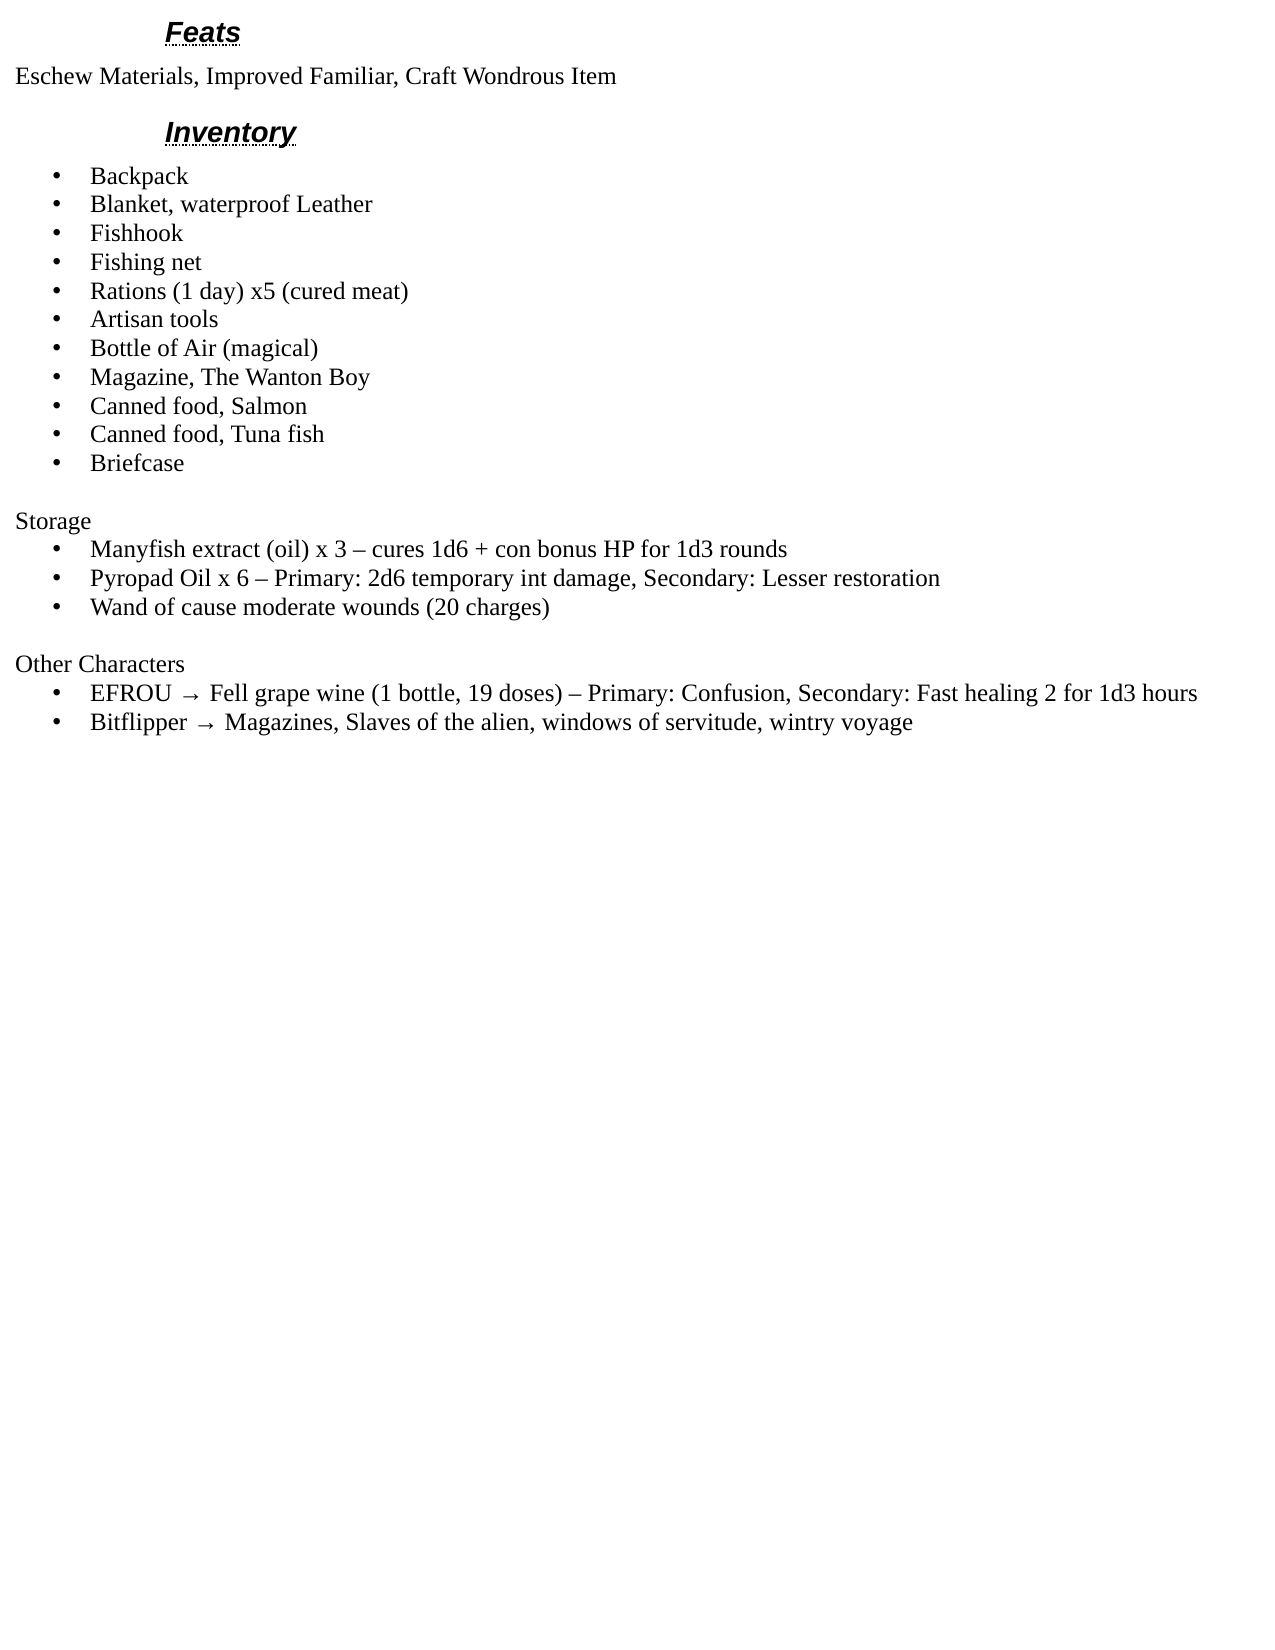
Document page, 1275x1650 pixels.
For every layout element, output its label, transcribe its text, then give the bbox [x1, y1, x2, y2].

list Rations (1 day) x5 (cured meat) [52, 276, 1260, 304]
list Fishing net [52, 247, 1260, 276]
text Storage [15, 506, 1260, 534]
text Eschew Materials, Improved Familiar, Craft Wondrous Item [15, 61, 1260, 90]
list Fishhook [52, 218, 1260, 247]
list Wand of cause moderate wounds (20 charges) [52, 592, 1260, 621]
list Magazine, The Wanton Boy [52, 362, 1260, 391]
list Artisan tools [52, 304, 1260, 333]
list Briefcase [52, 448, 1260, 477]
list Bottle of Air (magical) [52, 333, 1260, 362]
list Canned food, Salmon [52, 391, 1260, 419]
list EFROU → Fell grape wine (1 bottle, 19 doses) – Primary: Confusion, Secondary: Fast healing 2 for 1d3 hours [52, 678, 1260, 707]
text Other Characters [15, 649, 1260, 678]
list Bitflipper → Magazines, Slaves of the alien, windows of servitude, wintry voyage [52, 707, 1260, 736]
list Manyfish extract (oil) x 3 – cures 1d6 + con bonus HP for 1d3 rounds [52, 534, 1260, 563]
subtitle Inventory [165, 115, 1260, 148]
list Pyropad Oil x 6 – Primary: 2d6 temporary int damage, Secondary: Lesser restoration [52, 563, 1260, 592]
subtitle Feats [165, 15, 1260, 48]
list Canned food, Tuna fish [52, 419, 1260, 448]
list Blanket, waterproof Leather [52, 189, 1260, 218]
list Backpack [52, 161, 1260, 189]
